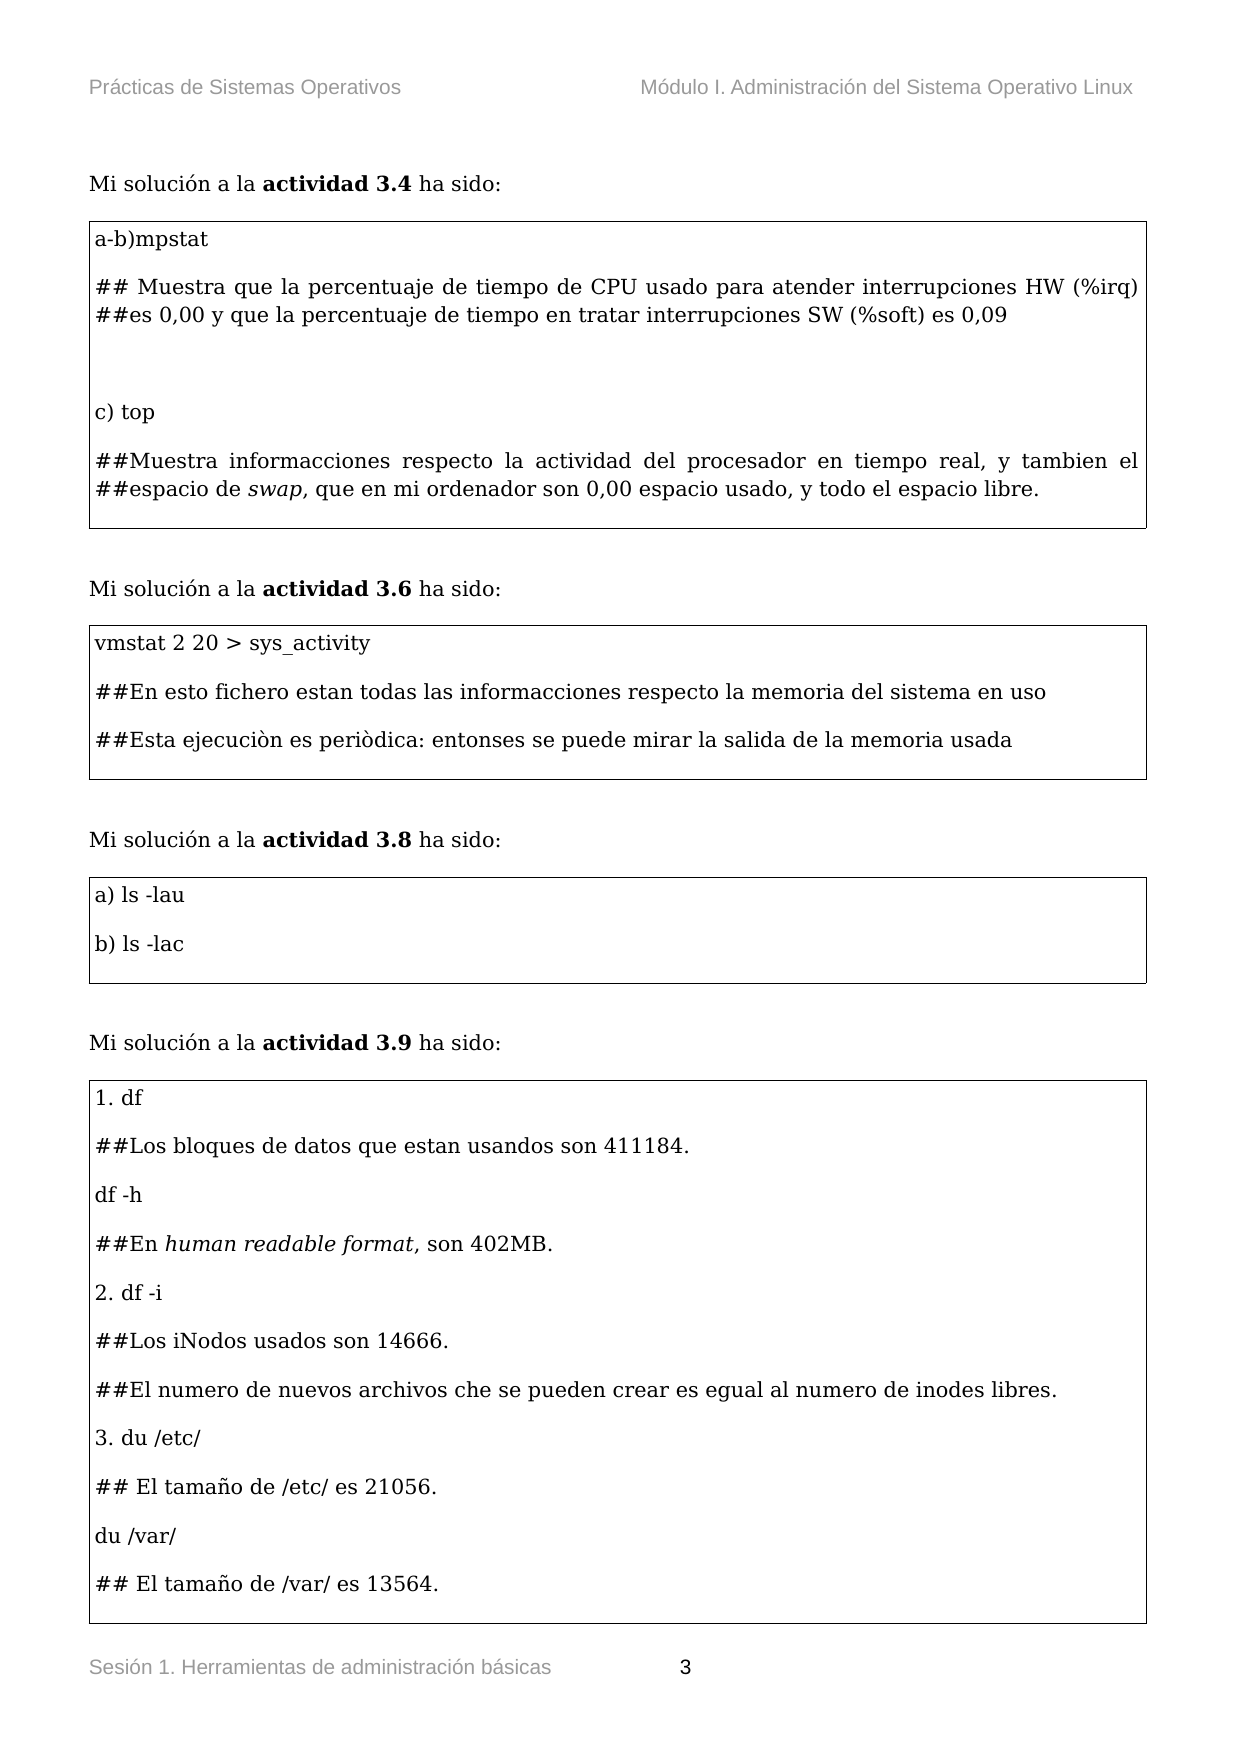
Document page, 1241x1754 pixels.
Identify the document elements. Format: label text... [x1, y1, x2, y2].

text Mi solución a la actividad 3.6 ha sido: [89, 576, 1146, 601]
text Mi solución a la actividad 3.8 ha sido: [89, 828, 1146, 853]
text Mi solución a la actividad 3.4 ha sido: [89, 172, 1146, 196]
table_header a) ls -lau b) ls -lac [90, 878, 1146, 982]
table_header vmstat 2 20 > sys_activity ##En esto fichero estan todas las informacciones respecto la memoria del sistema en uso ##Esta ejecuciòn es periòdica: entonses se puede mirar la salida de la memoria usada [90, 626, 1146, 779]
table_header 1. df ##Los bloques de datos que estan usandos son 411184. df -h ##En human readable format, son 402MB. 2. df -i ##Los iNodos usados son 14666. ##El numero de nuevos archivos che se pueden crear es egual al numero de inodes libres. 3. du /etc/ ## El tamaño de /etc/ es 21056. du /var/ ## El tamaño de /var/ es 13564. [90, 1081, 1146, 1623]
text Mi solución a la actividad 3.9 ha sido: [89, 1031, 1146, 1056]
table_header a-b)mpstat ## Muestra que la percentuaje de tiempo de CPU usado para atender interrupciones HW (%irq) ##es 0,00 y que la percentuaje de tiempo en tratar interrupciones SW (%soft) es 0,09 c) top ##Muestra informacciones respecto la actividad del procesador en tiempo real, y tambien el ##espacio de swap, que en mi ordenador son 0,00 espacio usado, y todo el espacio libre. [90, 222, 1146, 528]
